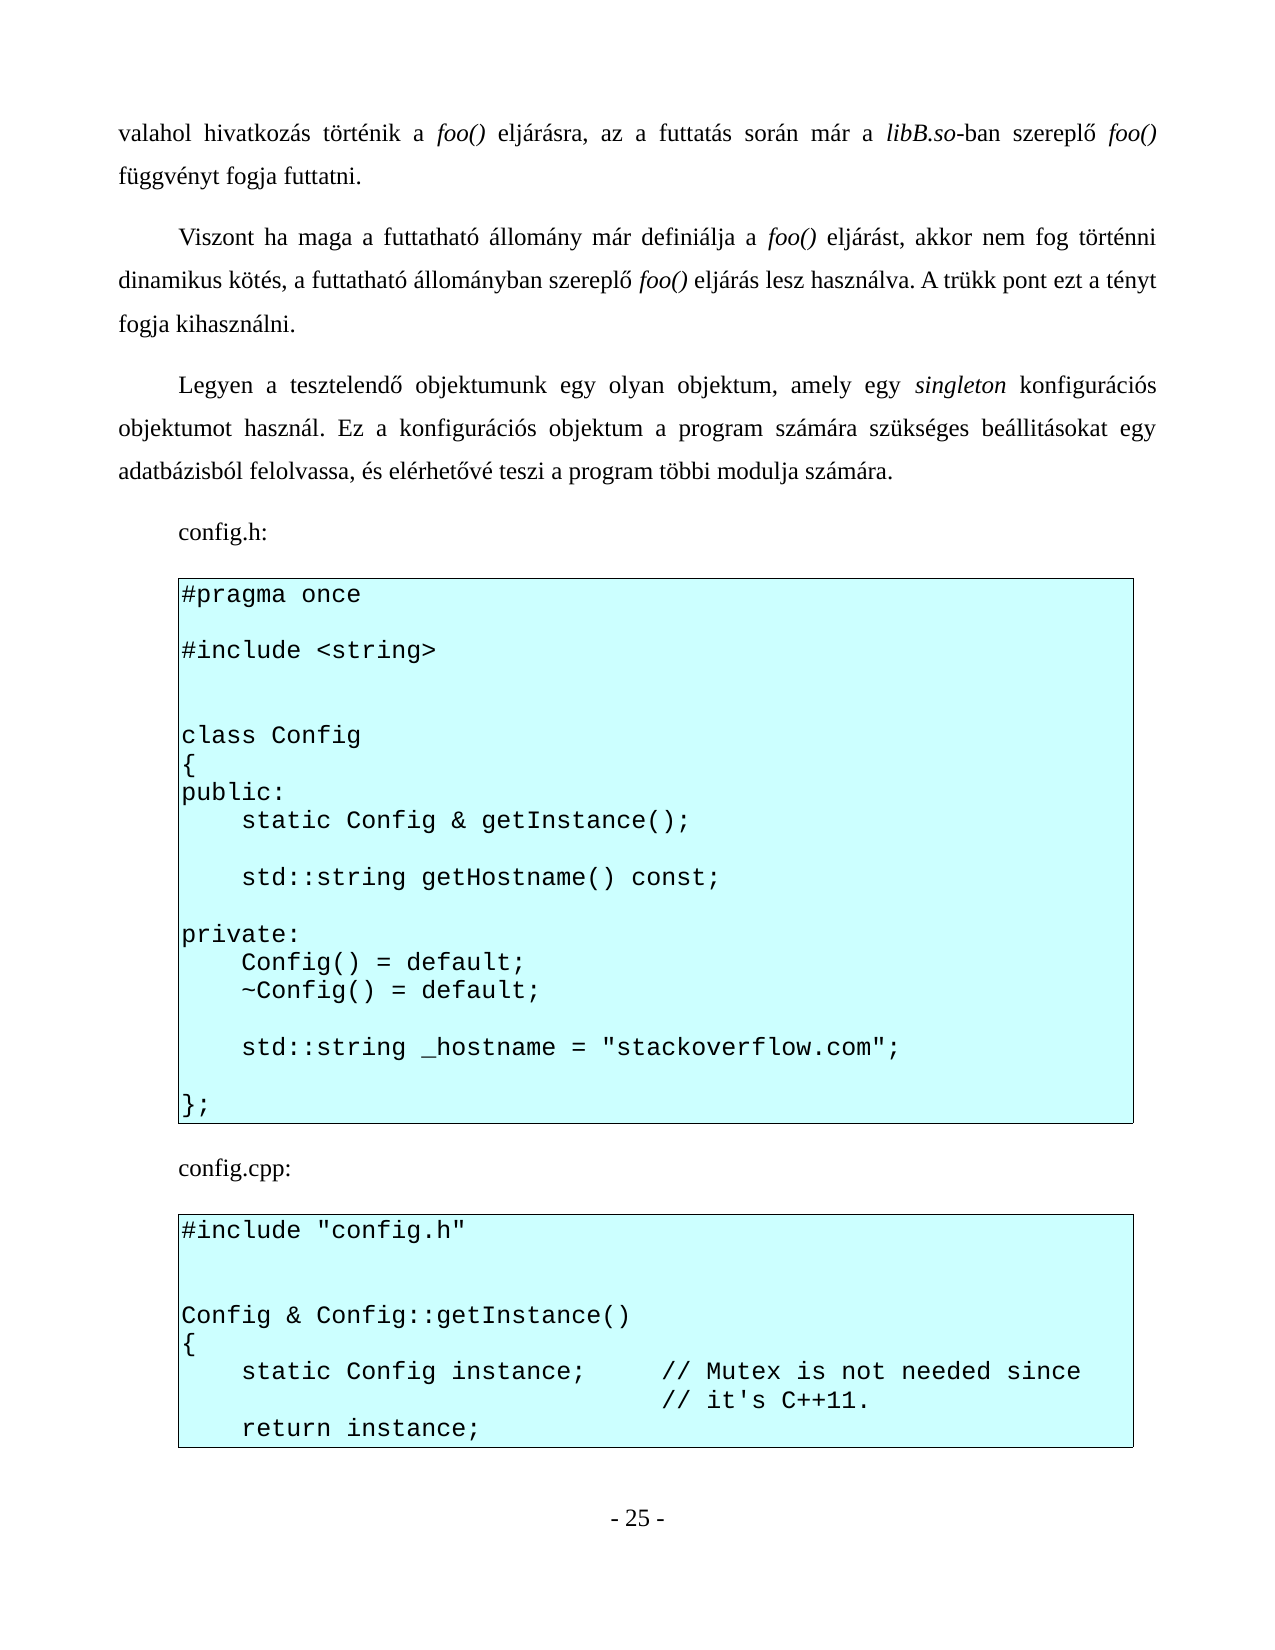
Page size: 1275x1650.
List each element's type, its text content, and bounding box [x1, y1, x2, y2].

text #include "config.h" Config & Config::getInstance() { static Config instance; // Mutex is not needed since // it's C++11. return instance; [179, 1215, 1133, 1447]
text config.h: [118, 517, 1157, 546]
text config.cpp: [118, 1153, 1157, 1182]
text #pragma once #include <string> class Config { public: static Config & getInstance(); std::string getHostname() const; private: Config() = default; ~Config() = default; std::string _hostname = "stackoverflow.com"; }; [179, 579, 1133, 1123]
text Legyen a tesztelendő objektumunk egy olyan objektum, amely egy singleton konfigurációs objektumot használ. Ez a konfigurációs objektum a program számára szükséges beállitásokat egy adatbázisból felolvassa, és elérhetővé teszi a program többi modulja számára. [118, 370, 1157, 485]
text Viszont ha maga a futtatható állomány már definiálja a foo() eljárást, akkor nem fog történni dinamikus kötés, a futtatható állományban szereplő foo() eljárás lesz használva. A trükk pont ezt a tényt fogja kihasználni. [118, 222, 1157, 337]
text valahol hivatkozás történik a foo() eljárásra, az a futtatás során már a libB.so-ban szereplő foo() függvényt fogja futtatni. [118, 118, 1157, 190]
